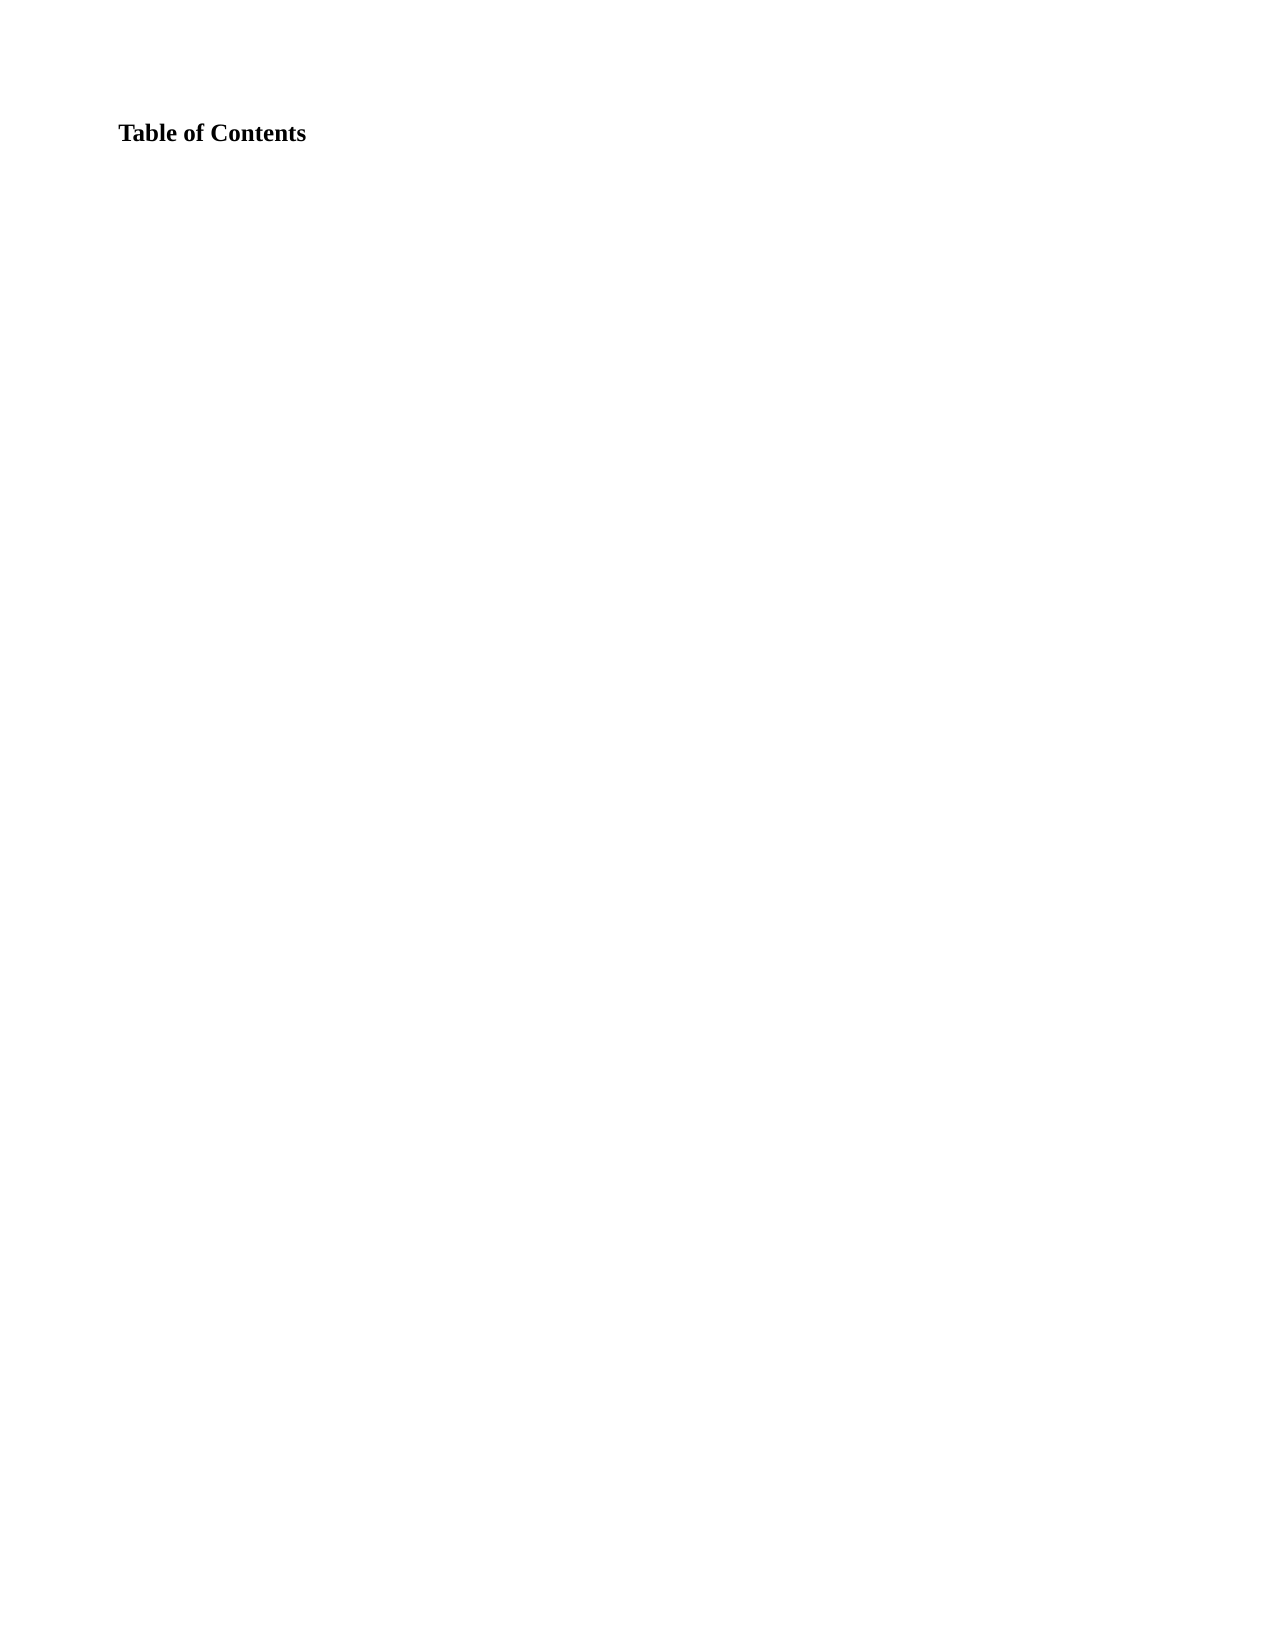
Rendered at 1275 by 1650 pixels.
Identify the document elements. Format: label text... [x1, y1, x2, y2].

text Table of Contents [118, 118, 1157, 147]
